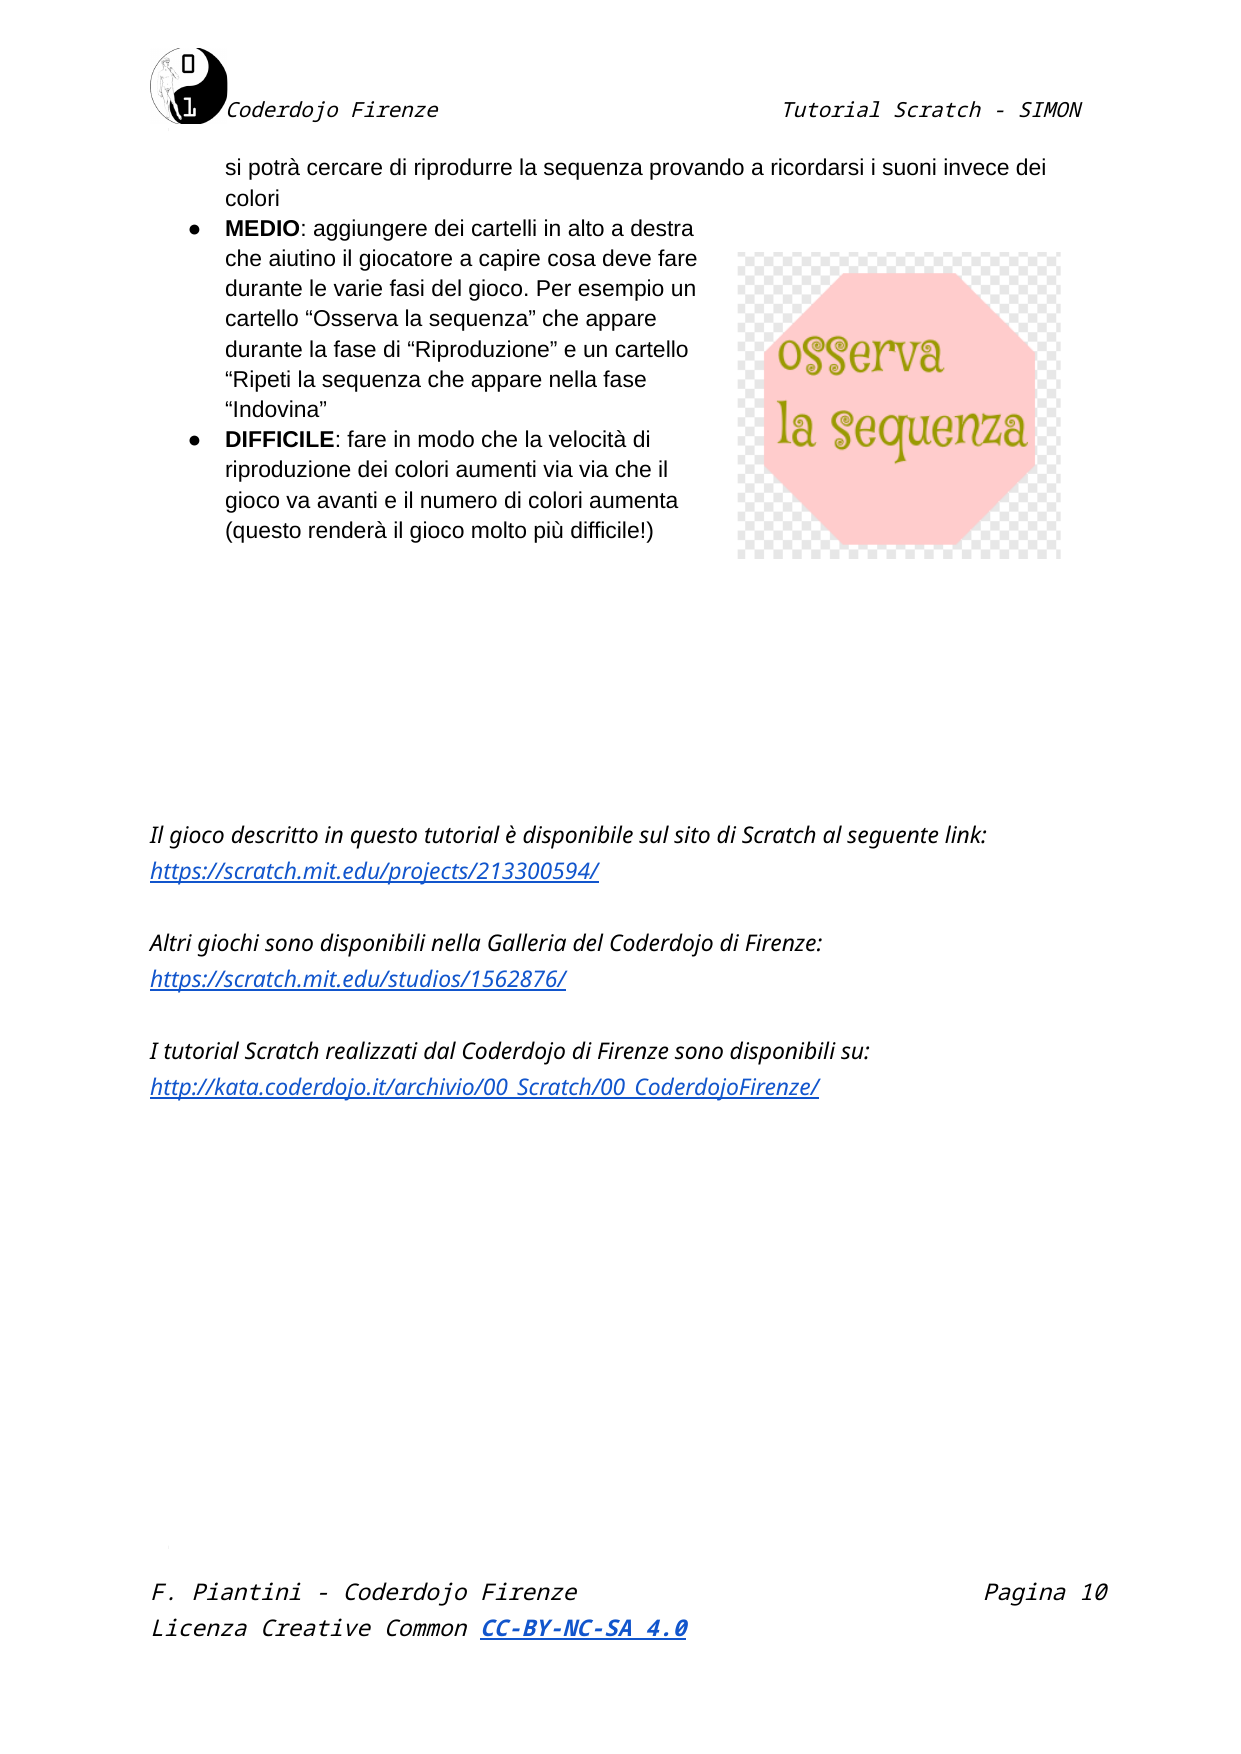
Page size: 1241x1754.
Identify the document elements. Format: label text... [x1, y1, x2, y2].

text https://scratch.mit.edu/projects/213300594/ [150, 855, 1090, 886]
list MEDIO: aggiungere dei cartelli in alto a destra che aiutino il giocatore a capire cosa deve fare durante le varie fasi del gioco. Per esempio un cartello “Osserva la sequenza” che appare durante la fase di “Riproduzione” e un cartello “Ripeti la sequenza che appare nella fase “Indovina” [187, 215, 1090, 422]
text https://scratch.mit.edu/studios/1562876/ [150, 963, 1090, 994]
list si potrà cercare di riprodurre la sequenza provando a ricordarsi i suoni invece dei colori [187, 154, 1090, 211]
text I tutorial Scratch realizzati dal Coderdojo di Firenze sono disponibili su: [150, 1034, 1090, 1066]
picture [150, 48, 228, 124]
list DIFFICILE: fare in modo che la velocità di riproduzione dei colori aumenti via via che il gioco va avanti e il numero di colori aumenta (questo renderà il gioco molto più difficile!) [187, 426, 737, 543]
text http://kata.coderdojo.it/archivio/00_Scratch/00_CoderdojoFirenze/ [150, 1071, 1090, 1102]
picture [737, 252, 1061, 559]
text Altri giochi sono disponibili nella Galleria del Coderdojo di Firenze: [150, 927, 1090, 958]
text Il gioco descritto in questo tutorial è disponibile sul sito di Scratch al seguente link: [150, 819, 1090, 850]
